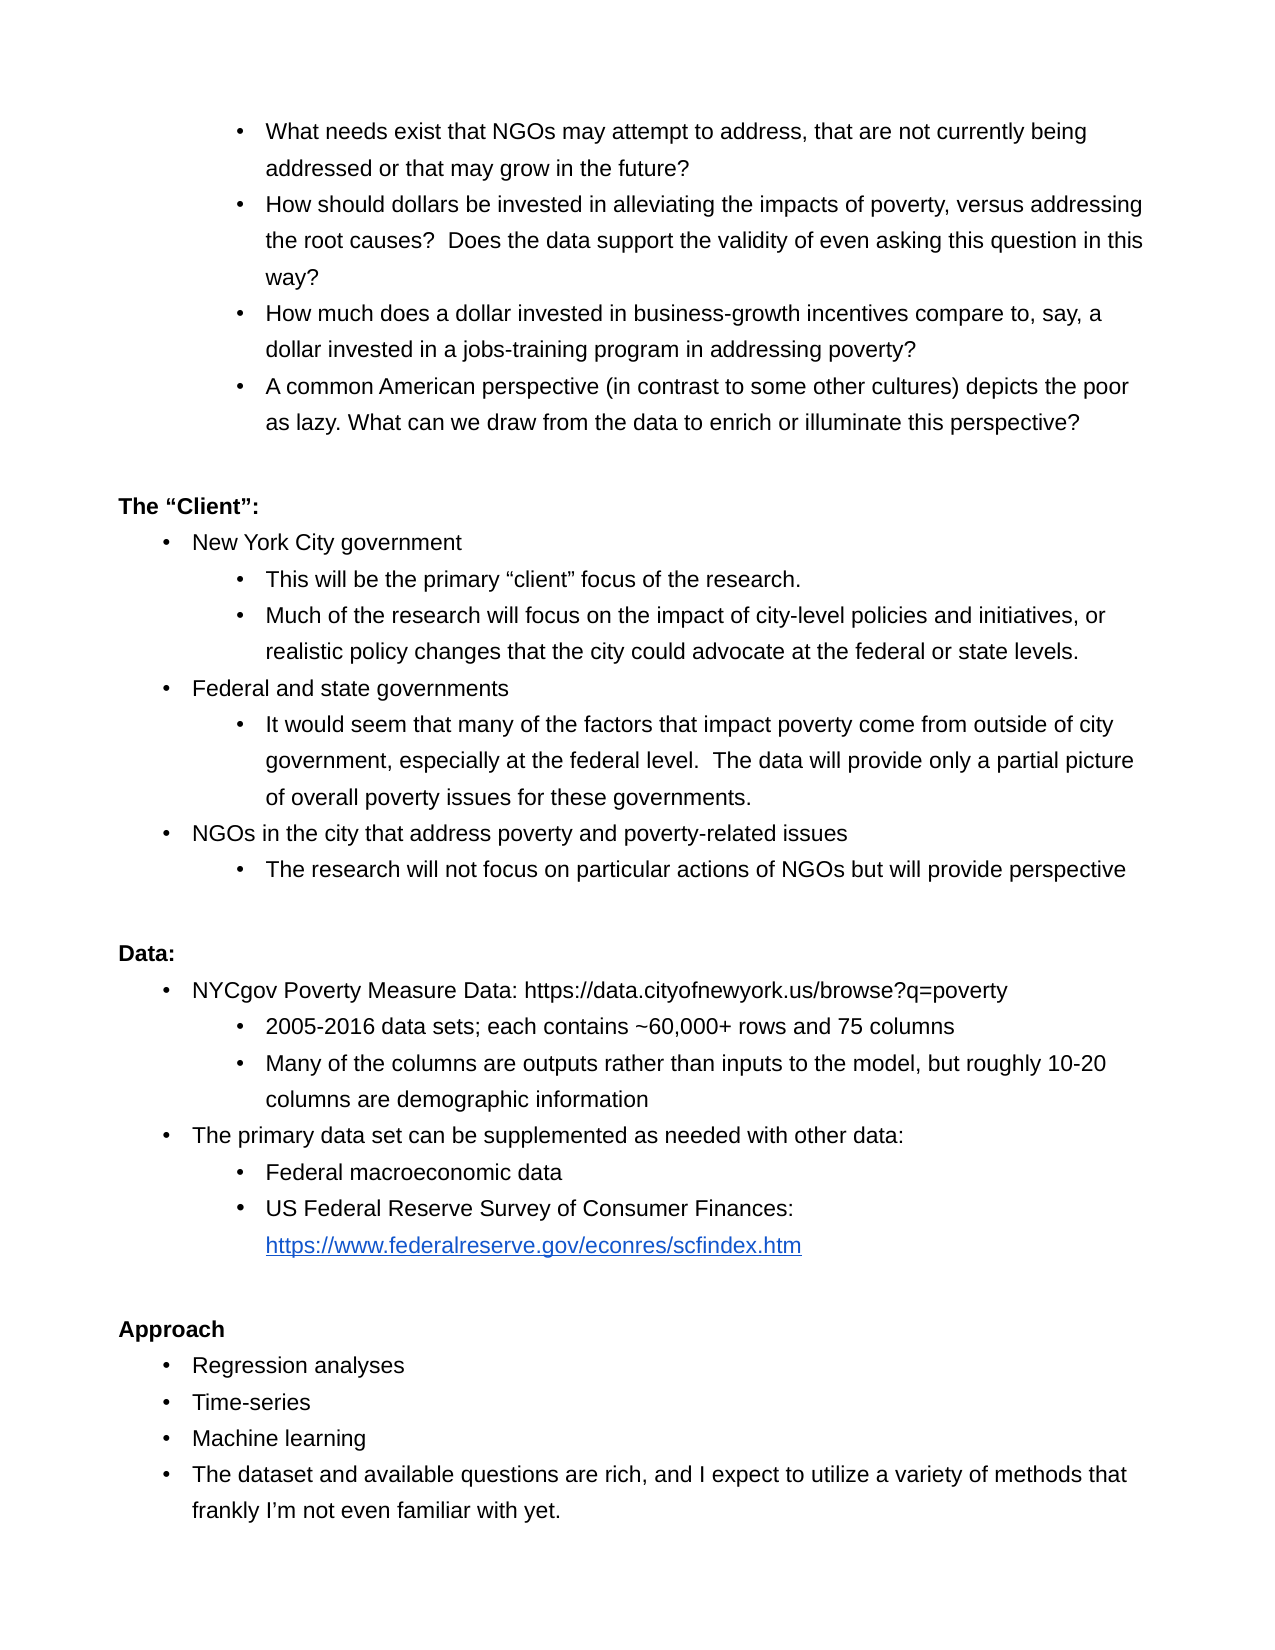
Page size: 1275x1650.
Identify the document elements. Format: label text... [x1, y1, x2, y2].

list A common American perspective (in contrast to some other cultures) depicts the poor as lazy. What can we draw from the data to enrich or illuminate this perspective? [236, 373, 1157, 435]
list The dataset and available questions are rich, and I expect to utilize a variety of methods that frankly I’m not even familiar with yet. [162, 1461, 1157, 1524]
text Approach [118, 1316, 1157, 1342]
list Federal macroeconomic data [236, 1158, 1157, 1185]
text Data: [118, 940, 1157, 967]
list New York City government [162, 529, 1157, 556]
text The “Client”: [118, 493, 1157, 519]
list 2005-2016 data sets; each contains ~60,000+ rows and 75 columns [236, 1013, 1157, 1039]
list Much of the research will focus on the impact of city-level policies and initiatives, or realistic policy changes that the city could advocate at the federal or state levels. [236, 602, 1157, 665]
list It would seem that many of the factors that impact poverty come from outside of city government, especially at the federal level. The data will provide only a partial picture of overall poverty issues for these governments. [236, 711, 1157, 810]
list Regression analyses [162, 1352, 1157, 1378]
list NYCgov Poverty Measure Data: https://data.cityofnewyork.us/browse?q=poverty [162, 977, 1157, 1003]
list Many of the columns are outputs rather than inputs to the model, but roughly 10-20 columns are demographic information [236, 1049, 1157, 1112]
list What needs exist that NGOs may attempt to address, that are not currently being addressed or that may grow in the future? [236, 118, 1157, 181]
list How much does a dollar invested in business-growth incentives compare to, say, a dollar invested in a jobs-training program in addressing poverty? [236, 300, 1157, 363]
list Federal and state governments [162, 675, 1157, 701]
list The primary data set can be supplemented as needed with other data: [162, 1122, 1157, 1148]
list Time-series [162, 1388, 1157, 1415]
list NGOs in the city that address poverty and poverty-related issues [162, 820, 1157, 846]
list Machine learning [162, 1425, 1157, 1451]
list US Federal Reserve Survey of Consumer Finances: https://www.federalreserve.gov/econres/scfindex.htm [236, 1195, 1157, 1258]
list This will be the primary “client” focus of the research. [236, 566, 1157, 592]
list The research will not focus on particular actions of NGOs but will provide perspective [236, 856, 1157, 883]
list How should dollars be invested in alleviating the impacts of poverty, versus addressing the root causes? Does the data support the validity of even asking this question in this way? [236, 191, 1157, 290]
